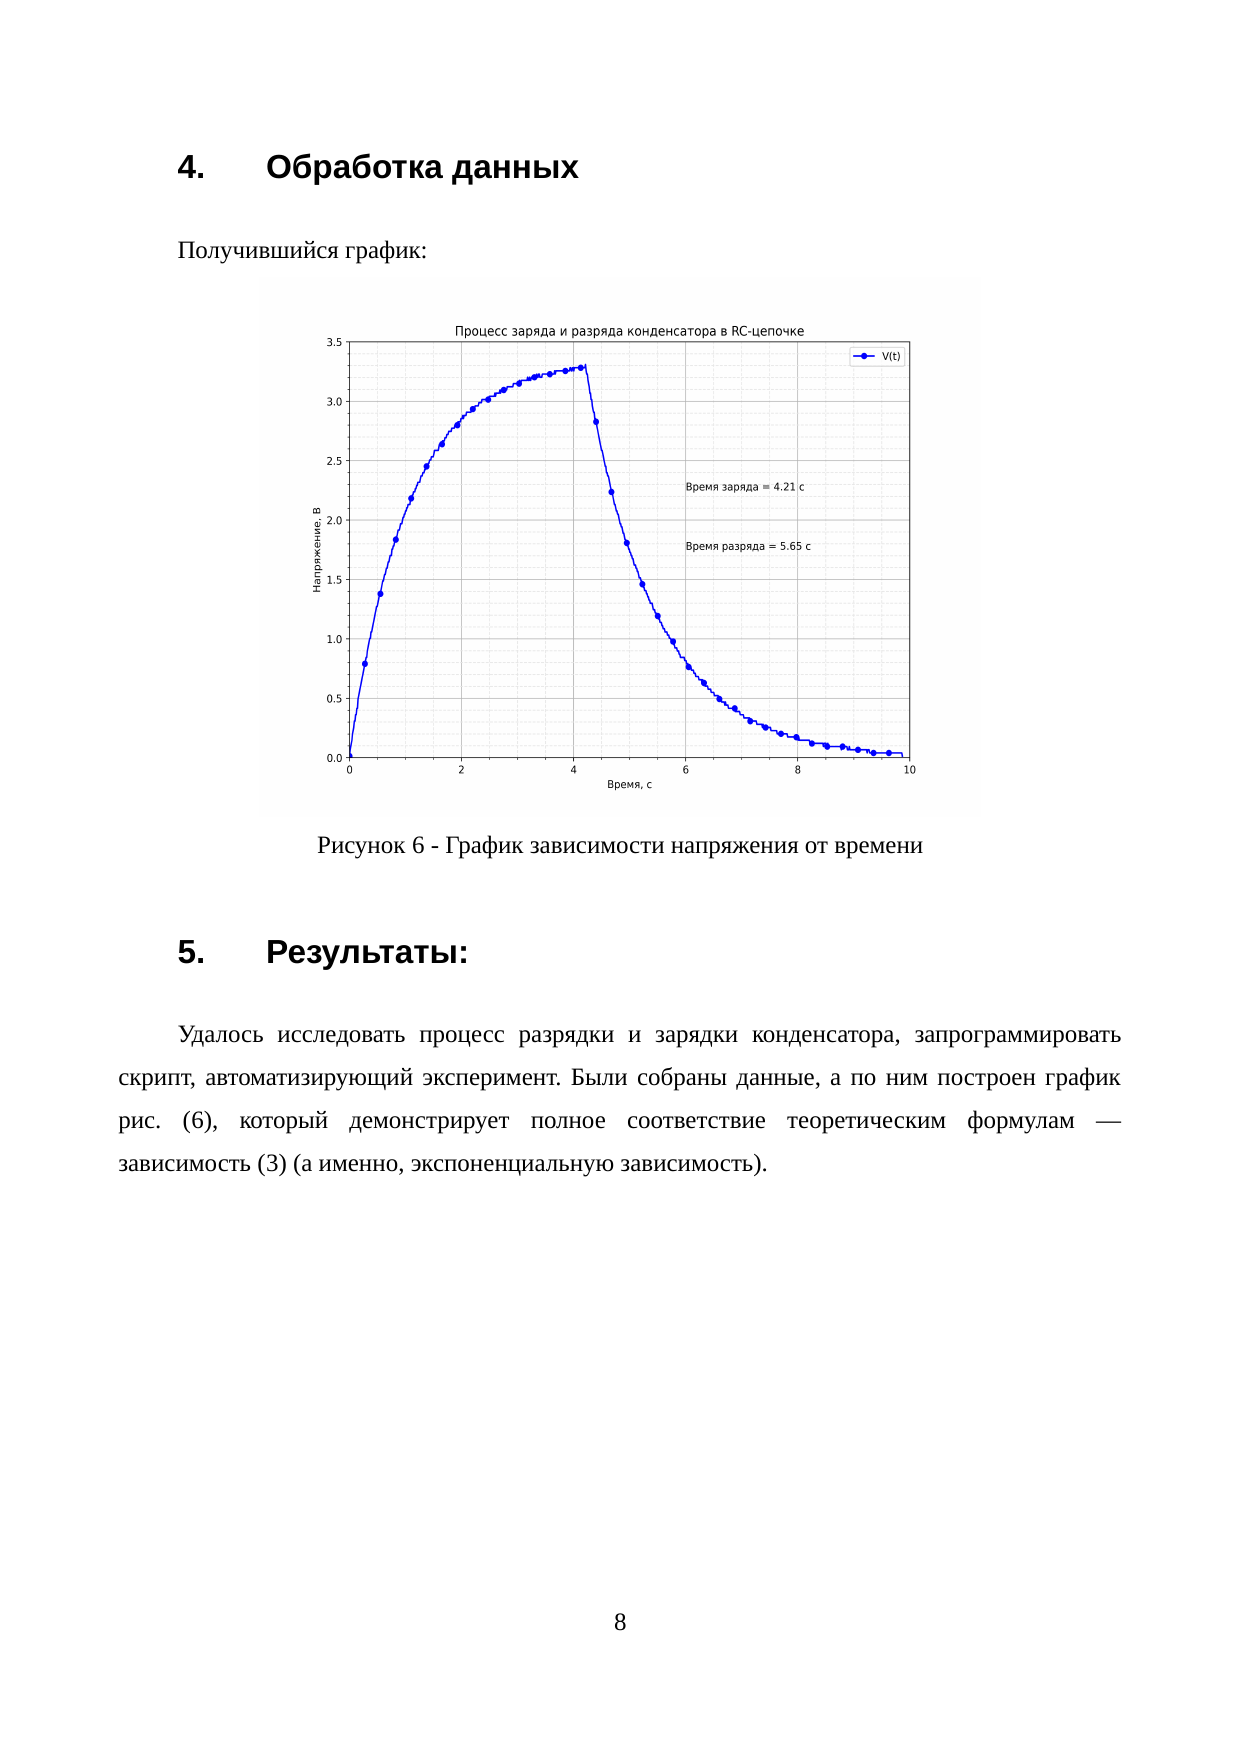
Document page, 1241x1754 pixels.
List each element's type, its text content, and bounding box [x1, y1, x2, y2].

subtitle Результаты: [118, 932, 1122, 970]
text Рисунок 6 - График зависимости напряжения от времени [118, 831, 1122, 859]
subtitle Обработка данных [118, 148, 1122, 186]
text Удалось исследовать процесс разрядки и зарядки конденсатора, запрограммировать скрипт, автоматизирующий эксперимент. Были собраны данные, а по ним построен график рис. (6), который демонстрирует полное соответствие теоретическим формулам — зависимость (3) (а именно, экспоненциальную зависимость). [118, 1019, 1122, 1177]
picture [259, 277, 982, 817]
text Получившийся график: [118, 235, 1122, 263]
